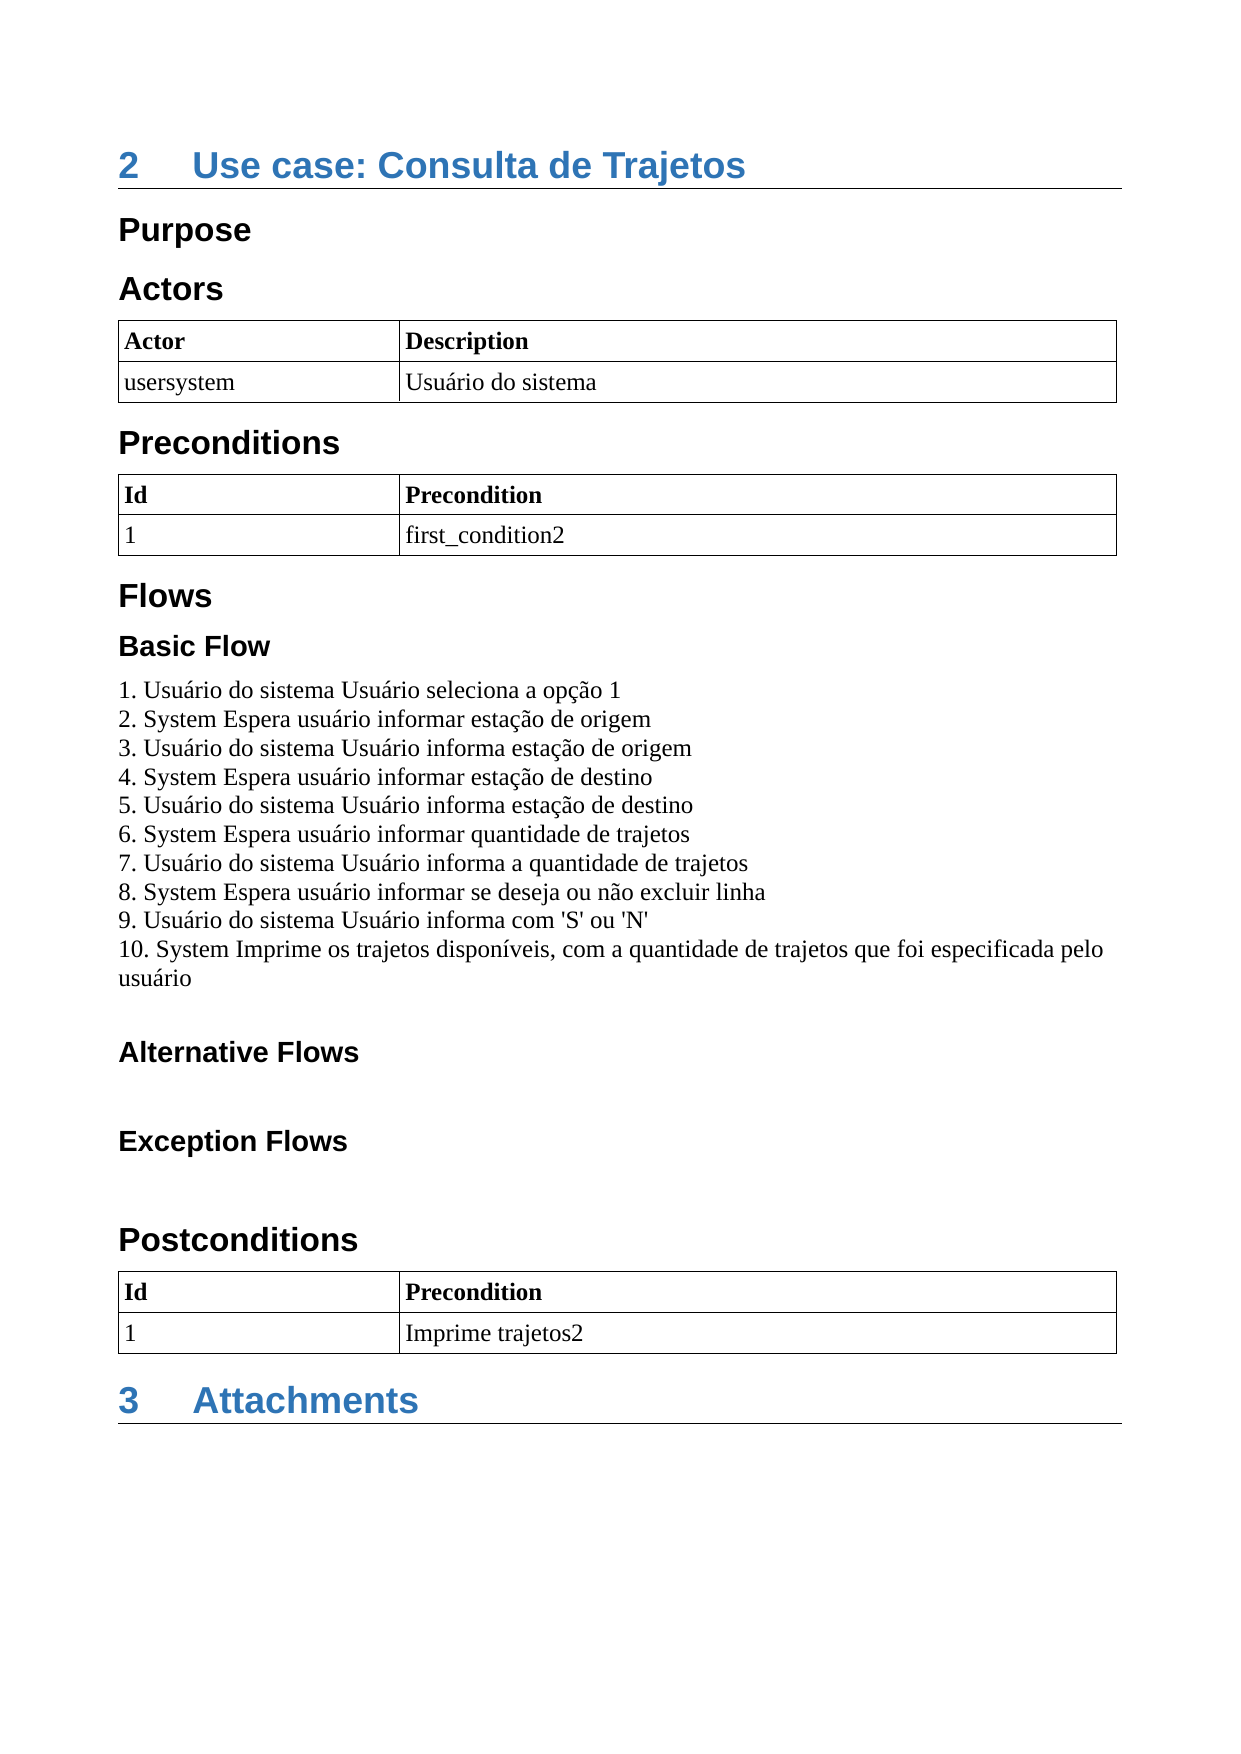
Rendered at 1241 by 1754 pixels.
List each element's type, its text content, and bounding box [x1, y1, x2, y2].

subtitle Exception Flows [118, 1124, 1122, 1158]
text 3. Usuário do sistema Usuário informa estação de origem [118, 733, 1122, 762]
table_header Precondition [400, 475, 1116, 514]
subtitle Use case: Consulta de Trajetos [118, 143, 1122, 188]
subtitle Actors [118, 269, 1122, 307]
table_cell Imprime trajetos2 [400, 1313, 1116, 1352]
text 1. Usuário do sistema Usuário seleciona a opção 1 [118, 676, 1122, 704]
table_cell first_condition2 [400, 515, 1116, 555]
text 5. Usuário do sistema Usuário informa estação de destino [118, 791, 1122, 819]
table_header Description [400, 321, 1116, 361]
table_cell 1 [119, 1313, 399, 1352]
table_header Actor [119, 321, 399, 361]
subtitle Alternative Flows [118, 1035, 1122, 1069]
subtitle Purpose [118, 210, 1122, 248]
text 7. Usuário do sistema Usuário informa a quantidade de trajetos [118, 848, 1122, 877]
text 8. System Espera usuário informar se deseja ou não excluir linha [118, 877, 1122, 906]
subtitle Preconditions [118, 423, 1122, 461]
text 2. System Espera usuário informar estação de origem [118, 704, 1122, 733]
table_cell usersystem [119, 362, 399, 401]
subtitle Postconditions [118, 1220, 1122, 1258]
text 9. Usuário do sistema Usuário informa com 'S' ou 'N' [118, 906, 1122, 934]
table_header Id [119, 1272, 399, 1312]
text 6. System Espera usuário informar quantidade de trajetos [118, 819, 1122, 848]
table_cell 1 [119, 515, 399, 555]
table_cell Usuário do sistema [400, 362, 1116, 401]
text 10. System Imprime os trajetos disponíveis, com a quantidade de trajetos que foi especificada pelo usuário [118, 934, 1122, 992]
subtitle Flows [118, 576, 1122, 615]
subtitle Attachments [118, 1378, 1122, 1423]
table_header Id [119, 475, 399, 514]
subtitle Basic Flow [118, 629, 1122, 663]
table_header Precondition [400, 1272, 1116, 1312]
text 4. System Espera usuário informar estação de destino [118, 762, 1122, 791]
